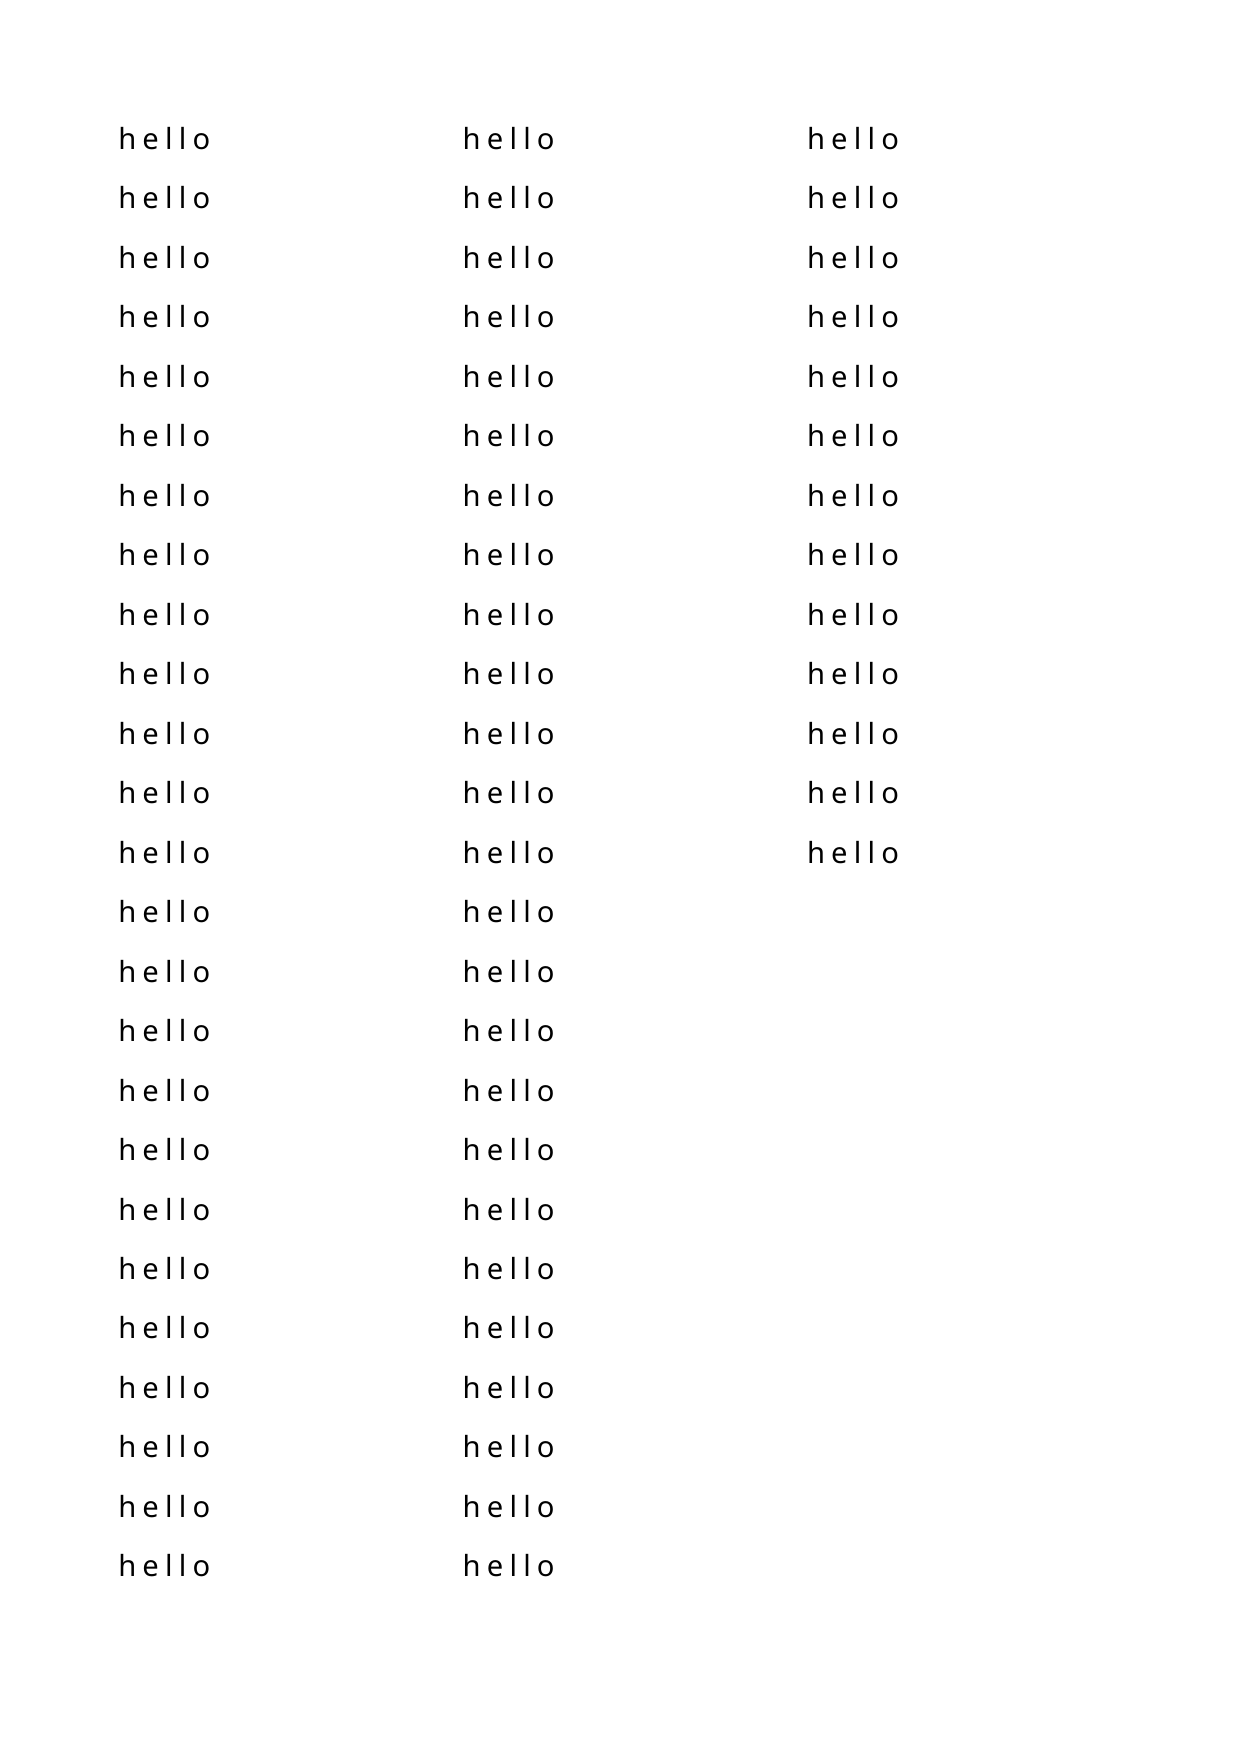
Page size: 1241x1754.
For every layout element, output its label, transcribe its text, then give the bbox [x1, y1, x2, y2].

text hello [462, 1486, 777, 1526]
text hello [807, 594, 1122, 634]
text hello [462, 951, 777, 991]
text hello [462, 1248, 777, 1288]
text hello [462, 1189, 777, 1228]
text hello [807, 178, 1122, 217]
text hello [462, 594, 777, 634]
text hello [807, 653, 1122, 693]
text hello [462, 772, 777, 812]
text hello [118, 297, 433, 336]
text hello [118, 951, 433, 991]
text hello [118, 891, 433, 931]
text hello [462, 1070, 777, 1109]
text hello [118, 356, 433, 396]
text hello [462, 832, 777, 872]
text hello [462, 1010, 777, 1050]
text hello [807, 118, 1122, 158]
text hello [462, 118, 777, 158]
text hello [462, 297, 777, 336]
text hello [118, 653, 433, 693]
text hello [807, 475, 1122, 515]
text hello [462, 416, 777, 455]
text hello [462, 1427, 777, 1466]
text hello [118, 237, 433, 277]
text hello [118, 1486, 433, 1526]
text hello [118, 1189, 433, 1228]
text hello [807, 356, 1122, 396]
text hello [807, 713, 1122, 753]
text hello [118, 1546, 433, 1585]
text hello [807, 534, 1122, 574]
text hello [118, 118, 433, 158]
text hello [118, 1308, 433, 1347]
text hello [462, 1129, 777, 1169]
text hello [462, 713, 777, 753]
text hello [807, 772, 1122, 812]
text hello [462, 178, 777, 217]
text hello [118, 534, 433, 574]
text hello [118, 713, 433, 753]
text hello [118, 1129, 433, 1169]
text hello [118, 1427, 433, 1466]
text hello [118, 416, 433, 455]
text hello [118, 475, 433, 515]
text hello [118, 594, 433, 634]
text hello [462, 356, 777, 396]
text hello [118, 772, 433, 812]
text hello [118, 1010, 433, 1050]
text hello [462, 1308, 777, 1347]
text hello [807, 832, 1122, 872]
text hello [462, 475, 777, 515]
text hello [462, 1546, 777, 1585]
text hello [807, 297, 1122, 336]
text hello [118, 1248, 433, 1288]
text hello [462, 653, 777, 693]
text hello [118, 832, 433, 872]
text hello [807, 237, 1122, 277]
text hello [118, 1070, 433, 1109]
text hello [462, 534, 777, 574]
text hello [462, 237, 777, 277]
text hello [118, 1367, 433, 1407]
text hello [462, 891, 777, 931]
text hello [462, 1367, 777, 1407]
text hello [807, 416, 1122, 455]
text hello [118, 178, 433, 217]
